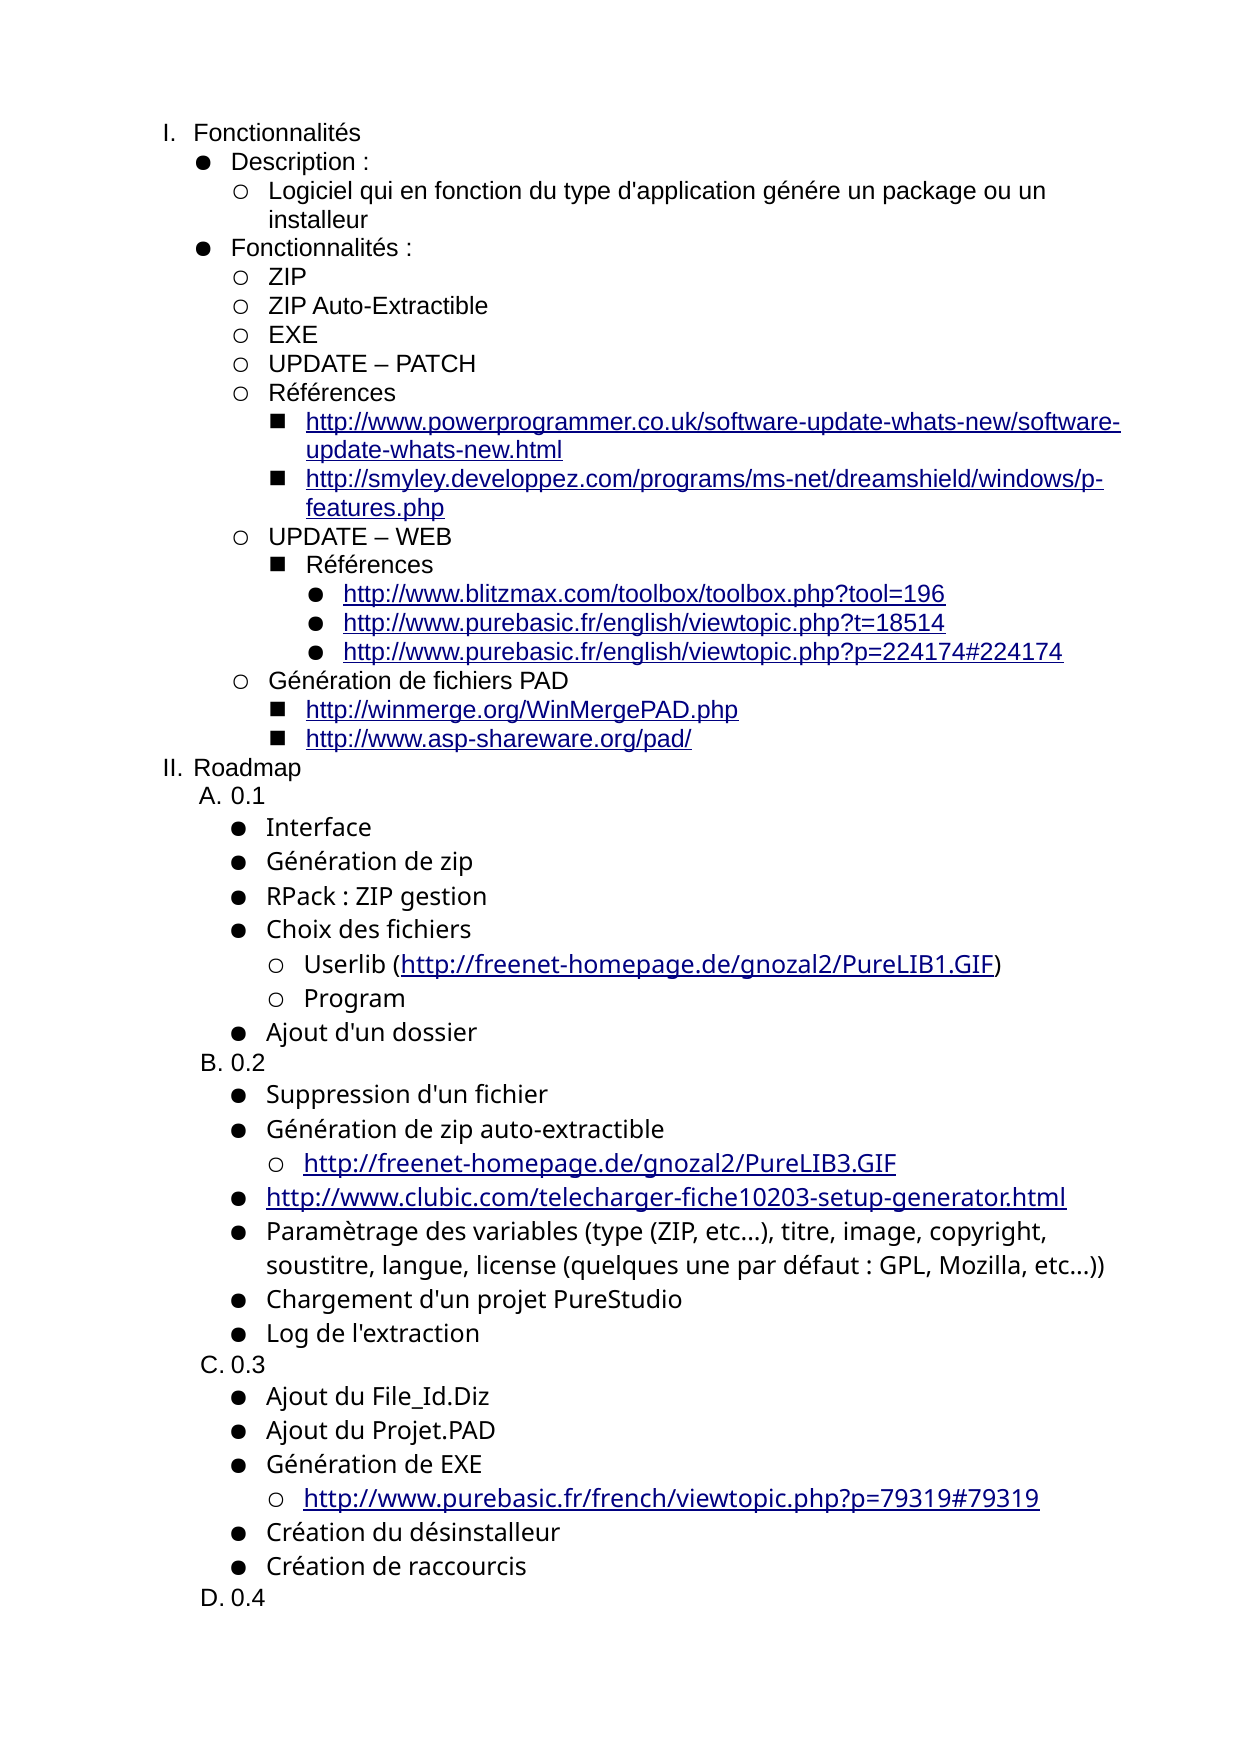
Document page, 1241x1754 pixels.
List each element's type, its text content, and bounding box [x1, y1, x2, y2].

list Références [268, 551, 1122, 579]
list EXE [231, 320, 1122, 349]
list http://smyley.developpez.com/programs/ms-net/dreamshield/windows/p-features.php [268, 464, 1122, 522]
list http://www.powerprogrammer.co.uk/software-update-whats-new/software-update-whats-new.html [268, 406, 1122, 464]
list Génération de EXE [266, 1447, 1122, 1481]
list Ajout d'un dossier [266, 1014, 1122, 1048]
list ZIP Auto-Extractible [231, 291, 1122, 320]
list Chargement d'un projet PureStudio [266, 1282, 1122, 1316]
list Ajout du Projet.PAD [266, 1412, 1122, 1447]
list Choix des fichiers [266, 912, 1122, 946]
list Fonctionnalités [156, 118, 1122, 147]
list ZIP [231, 262, 1122, 291]
list http://www.clubic.com/telecharger-fiche10203-setup-generator.html [266, 1179, 1122, 1213]
list http://www.blitzmax.com/toolbox/toolbox.php?tool=196 [306, 579, 1122, 608]
list Log de l'extraction [266, 1316, 1122, 1350]
list http://www.purebasic.fr/english/viewtopic.php?p=224174#224174 [306, 637, 1122, 666]
list Génération de zip [266, 844, 1122, 878]
list 0.3 [193, 1350, 1122, 1378]
list Suppression d'un fichier [266, 1077, 1122, 1111]
list Userlib (http://freenet-homepage.de/gnozal2/PureLIB1.GIF) [266, 946, 1122, 980]
list 0.1 [193, 781, 1122, 810]
list http://www.purebasic.fr/french/viewtopic.php?p=79319#79319 [266, 1481, 1122, 1515]
list Description : [193, 147, 1122, 176]
list Références [231, 378, 1122, 406]
list Ajout du File_Id.Diz [266, 1378, 1122, 1412]
list UPDATE – PATCH [231, 349, 1122, 378]
list Paramètrage des variables (type (ZIP, etc...), titre, image, copyright, soustitre, langue, license (quelques une par défaut : GPL, Mozilla, etc...)) [266, 1213, 1122, 1282]
list Génération de zip auto-extractible [266, 1111, 1122, 1145]
list Création de raccourcis [266, 1549, 1122, 1583]
list Program [266, 980, 1122, 1014]
list 0.2 [193, 1048, 1122, 1077]
list http://www.asp-shareware.org/pad/ [268, 724, 1122, 752]
list UPDATE – WEB [231, 522, 1122, 551]
list Roadmap [156, 752, 1122, 781]
list Fonctionnalités : [193, 233, 1122, 262]
list http://www.purebasic.fr/english/viewtopic.php?t=18514 [306, 608, 1122, 637]
list Création du désinstalleur [266, 1515, 1122, 1549]
list Logiciel qui en fonction du type d'application génére un package ou un installeur [231, 176, 1122, 233]
list Interface [266, 810, 1122, 844]
list 0.4 [193, 1583, 1122, 1612]
list Génération de fichiers PAD [231, 666, 1122, 695]
list http://winmerge.org/WinMergePAD.php [268, 695, 1122, 724]
list http://freenet-homepage.de/gnozal2/PureLIB3.GIF [266, 1145, 1122, 1179]
list RPack : ZIP gestion [266, 878, 1122, 912]
